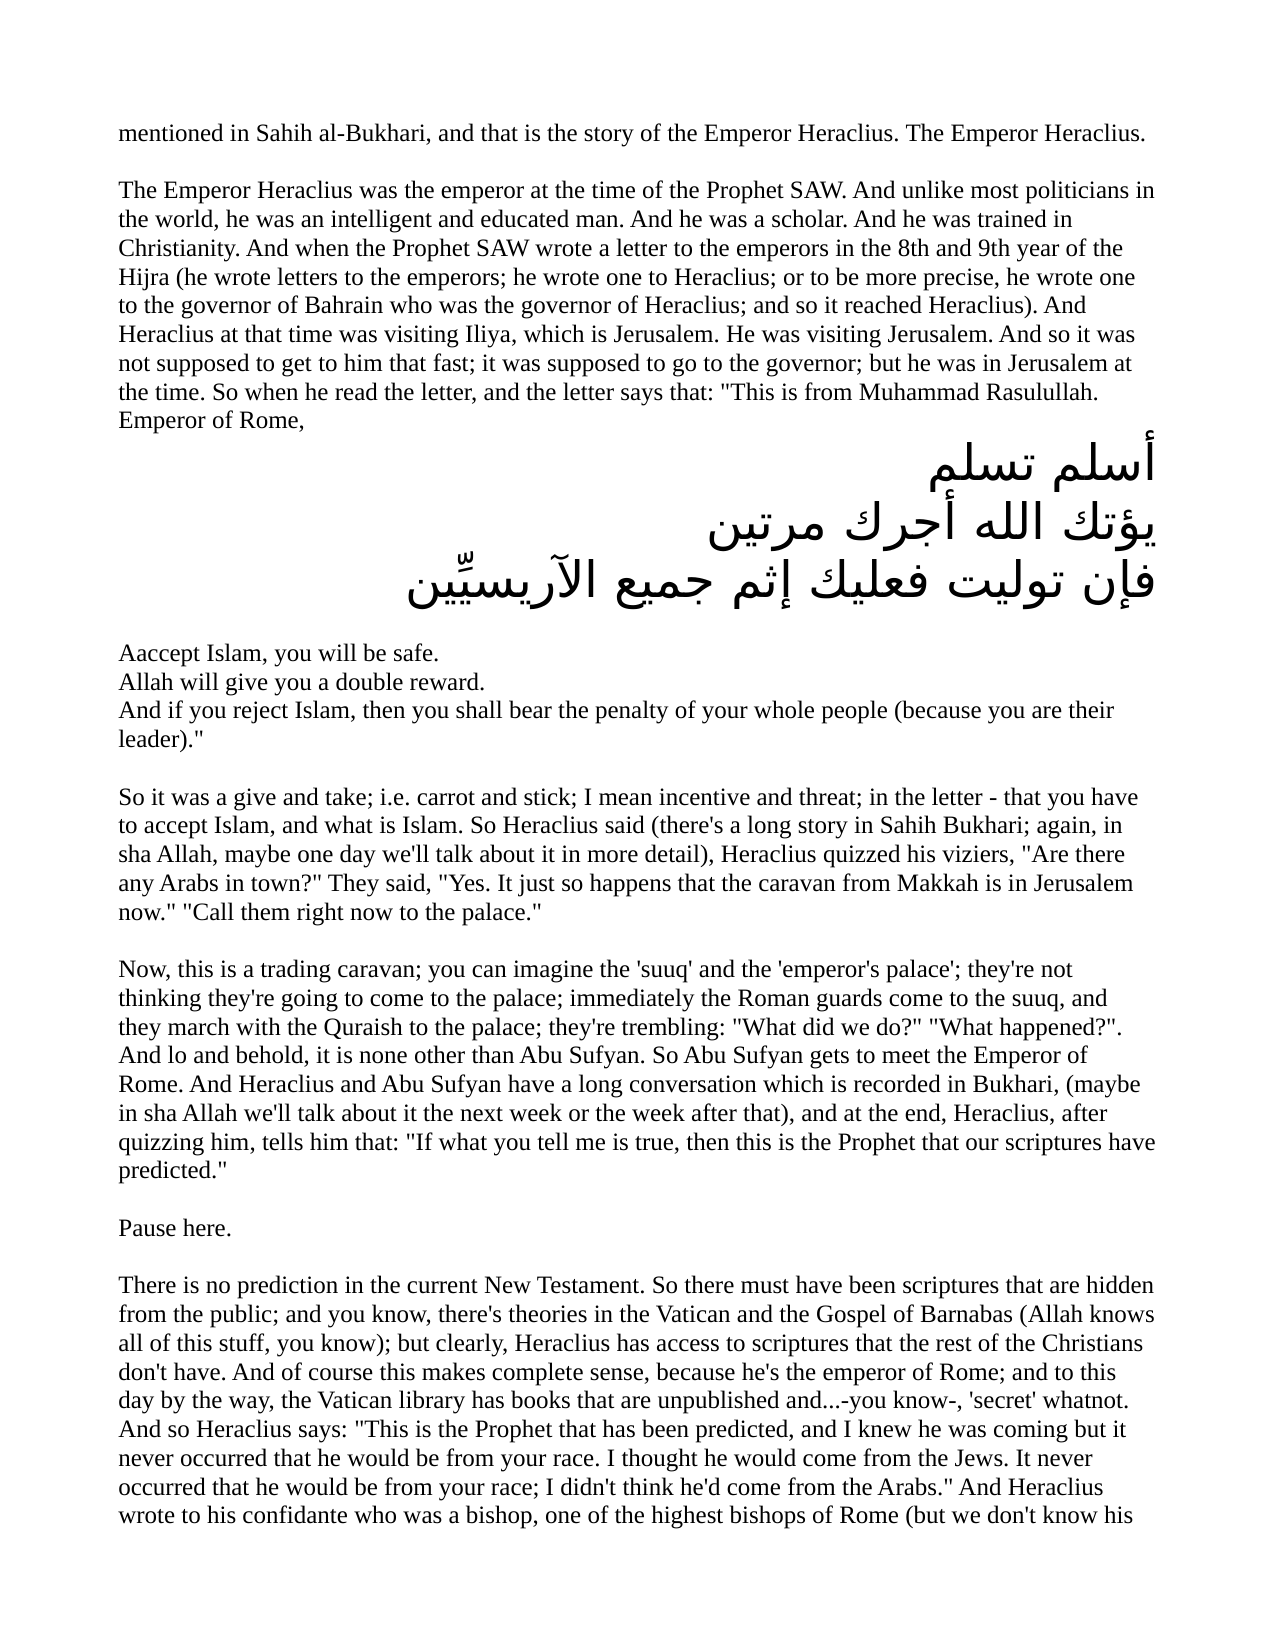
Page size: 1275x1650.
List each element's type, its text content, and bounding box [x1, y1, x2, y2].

text أسلم تسلم [118, 434, 1157, 493]
text يؤتك الله أجرك مرتين [118, 493, 1157, 551]
text فإن توليت فعليك إثم جميع الآريسيِّين [118, 551, 1157, 609]
text Aaccept Islam, you will be safe. Allah will give you a double reward. And if you reject Islam, then you shall bear the penalty of your whole people (because you are their leader)." So it was a give and take; i.e. carrot and stick; I mean incentive and threat; in the letter - that you have to accept Islam, and what is Islam. So Heraclius said (there's a long story in Sahih Bukhari; again, in sha Allah, maybe one day we'll talk about it in more detail), Heraclius quizzed his viziers, "Are there any Arabs in town?" They said, "Yes. It just so happens that the caravan from Makkah is in Jerusalem now." "Call them right now to the palace." Now, this is a trading caravan; you can imagine the 'suuq' and the 'emperor's palace'; they're not thinking they're going to come to the palace; immediately the Roman guards come to the suuq, and they march with the Quraish to the palace; they're trembling: "What did we do?" "What happened?". And lo and behold, it is none other than Abu Sufyan. So Abu Sufyan gets to meet the Emperor of Rome. And Heraclius and Abu Sufyan have a long conversation which is recorded in Bukhari, (maybe in sha Allah we'll talk about it the next week or the week after that), and at the end, Heraclius, after quizzing him, tells him that: "If what you tell me is true, then this is the Prophet that our scriptures have predicted." Pause here. There is no prediction in the current New Testament. So there must have been scriptures that are hidden from the public; and you know, there's theories in the Vatican and the Gospel of Barnabas (Allah knows all of this stuff, you know); but clearly, Heraclius has access to scriptures that the rest of the Christians don't have. And of course this makes complete sense, because he's the emperor of Rome; and to this day by the way, the Vatican library has books that are unpublished and...-you know-, 'secret' whatnot. And so Heraclius says: "This is the Prophet that has been predicted, and I knew he was coming but it never occurred that he would be from your race. I thought he would come from the Jews. It never occurred that he would be from your race; I didn't think he'd come from the Arabs." And Heraclius wrote to his confidante who was a bishop, one of the highest bishops of Rome (but we don't know his [118, 609, 1157, 1529]
text mentioned in Sahih al-Bukhari, and that is the story of the Emperor Heraclius. The Emperor Heraclius. The Emperor Heraclius was the emperor at the time of the Prophet SAW. And unlike most politicians in the world, he was an intelligent and educated man. And he was a scholar. And he was trained in Christianity. And when the Prophet SAW wrote a letter to the emperors in the 8th and 9th year of the Hijra (he wrote letters to the emperors; he wrote one to Heraclius; or to be more precise, he wrote one to the governor of Bahrain who was the governor of Heraclius; and so it reached Heraclius). And Heraclius at that time was visiting Iliya, which is Jerusalem. He was visiting Jerusalem. And so it was not supposed to get to him that fast; it was supposed to go to the governor; but he was in Jerusalem at the time. So when he read the letter, and the letter says that: "This is from Muhammad Rasulullah. Emperor of Rome, [118, 118, 1157, 434]
